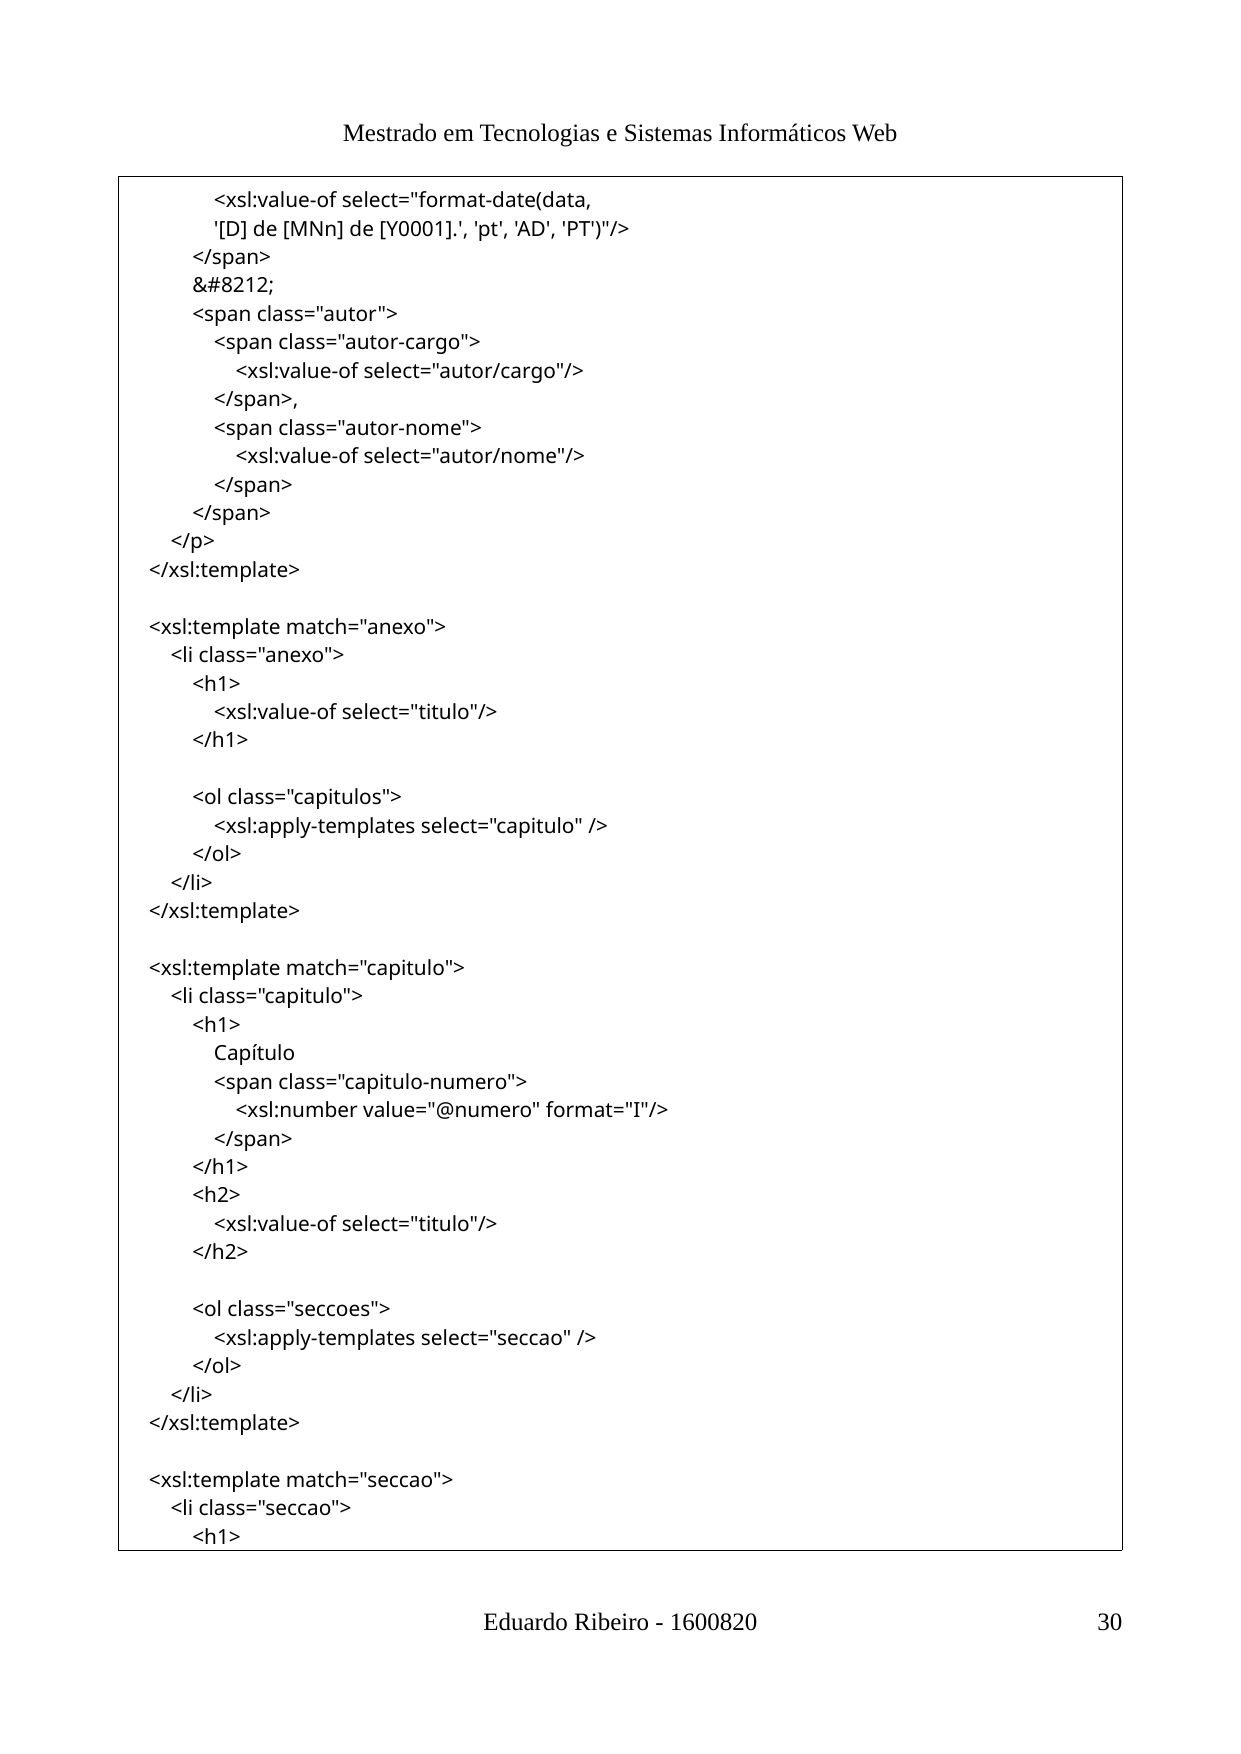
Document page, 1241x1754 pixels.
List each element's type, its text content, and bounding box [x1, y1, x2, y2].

text </h1> [119, 717, 1122, 754]
text <h1> [119, 1513, 1122, 1550]
text </span> [119, 461, 1122, 489]
text Capítulo [119, 1029, 1122, 1058]
text <span class="autor-cargo"> [119, 318, 1122, 347]
text <h1> [119, 660, 1122, 688]
text </h1> [119, 1143, 1122, 1172]
text </xsl:template> [119, 1399, 1122, 1437]
text <xsl:template match="anexo"> [119, 603, 1122, 631]
text </span> [119, 233, 1122, 262]
text </p> [119, 518, 1122, 546]
text </ol> [119, 1342, 1122, 1371]
text <span class="autor"> [119, 290, 1122, 318]
text <xsl:apply-templates select="seccao" /> [119, 1314, 1122, 1342]
text <xsl:value-of select="format-date(data, [119, 177, 1122, 205]
text <xsl:number value="@numero" format="I"/> [119, 1086, 1122, 1115]
text </xsl:template> [119, 887, 1122, 925]
text <li class="capitulo"> [119, 973, 1122, 1001]
text </ol> [119, 830, 1122, 859]
text </li> [119, 859, 1122, 887]
text </h2> [119, 1228, 1122, 1266]
text <xsl:value-of select="autor/nome"/> [119, 432, 1122, 461]
text <span class="autor-nome"> [119, 404, 1122, 432]
text <ol class="capitulos"> [119, 773, 1122, 802]
text <xsl:value-of select="titulo"/> [119, 688, 1122, 717]
text </span> [119, 1115, 1122, 1143]
text <h1> [119, 1001, 1122, 1029]
text <ol class="seccoes"> [119, 1285, 1122, 1314]
text </li> [119, 1371, 1122, 1399]
text <li class="anexo"> [119, 631, 1122, 660]
text <xsl:apply-templates select="capitulo" /> [119, 802, 1122, 830]
text '[D] de [MNn] de [Y0001].', 'pt', 'AD', 'PT')"/> [119, 205, 1122, 233]
text <h2> [119, 1172, 1122, 1200]
text <span class="capitulo-numero"> [119, 1058, 1122, 1086]
text <xsl:value-of select="autor/cargo"/> [119, 347, 1122, 375]
text </span> [119, 489, 1122, 518]
text &#8212; [119, 262, 1122, 290]
text <xsl:value-of select="titulo"/> [119, 1200, 1122, 1228]
text <li class="seccao"> [119, 1484, 1122, 1513]
text </span>, [119, 375, 1122, 404]
text <xsl:template match="capitulo"> [119, 944, 1122, 973]
text <xsl:template match="seccao"> [119, 1456, 1122, 1484]
text </xsl:template> [119, 546, 1122, 583]
